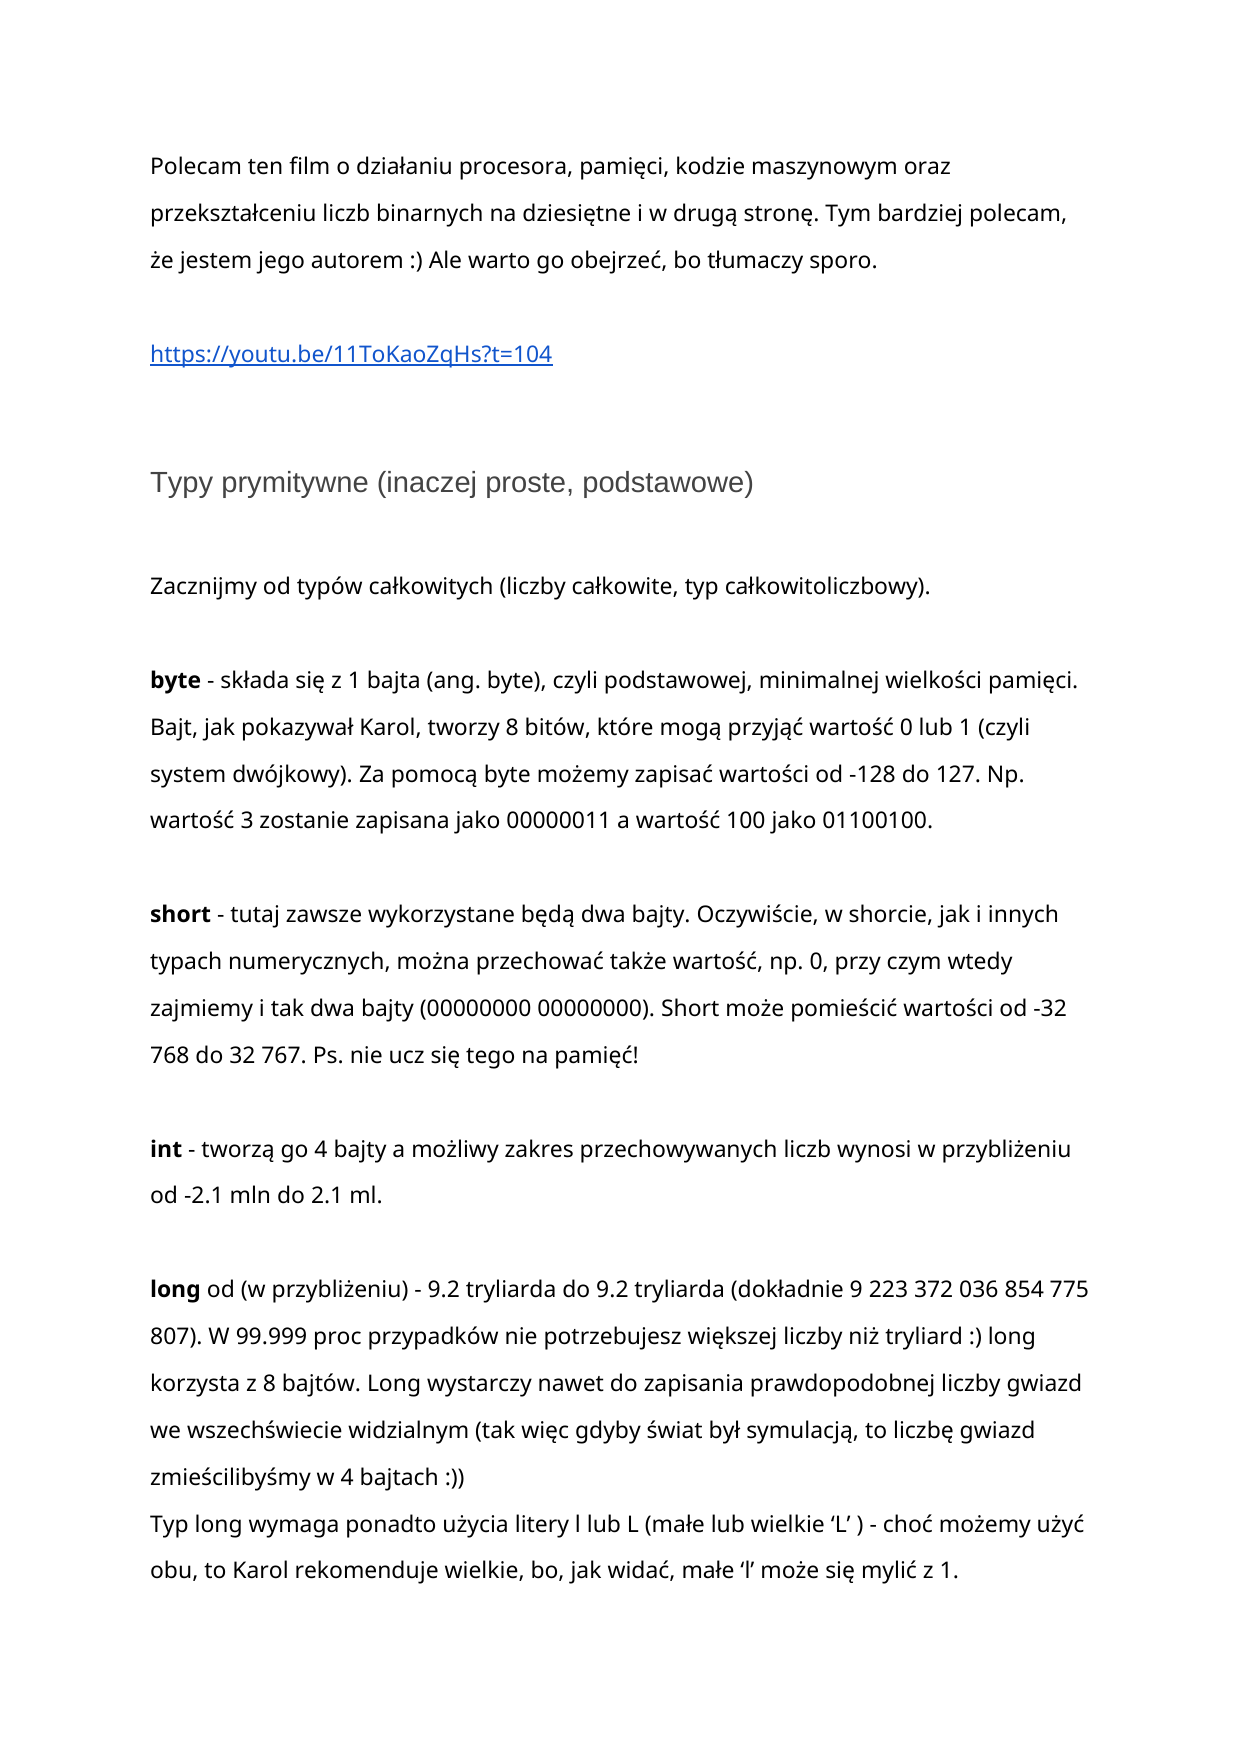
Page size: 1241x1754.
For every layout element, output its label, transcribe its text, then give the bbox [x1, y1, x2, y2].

text Typ long wymaga ponadto użycia litery l lub L (małe lub wielkie ‘L’ ) - choć możemy użyć obu, to Karol rekomenduje wielkie, bo, jak widać, małe ‘l’ może się mylić z 1. [150, 1508, 1090, 1586]
subtitle Typy prymitywne (inaczej proste, podstawowe) [150, 464, 1090, 498]
text https://youtu.be/11ToKaoZqHs?t=104 [150, 337, 1090, 369]
text long od (w przybliżeniu) - 9.2 tryliarda do 9.2 tryliarda (dokładnie 9 223 372 036 854 775 807). W 99.999 proc przypadków nie potrzebujesz większej liczby niż tryliard :) long korzysta z 8 bajtów. Long wystarczy nawet do zapisania prawdopodobnej liczby gwiazd we wszechświecie widzialnym (tak więc gdyby świat był symulacją, to liczbę gwiazd zmieścilibyśmy w 4 bajtach :)) [150, 1273, 1090, 1492]
text Zacznijmy od typów całkowitych (liczby całkowite, typ całkowitoliczbowy). [150, 570, 1090, 601]
text int - tworzą go 4 bajty a możliwy zakres przechowywanych liczb wynosi w przybliżeniu od -2.1 mln do 2.1 ml. [150, 1133, 1090, 1211]
text byte - składa się z 1 bajta (ang. byte), czyli podstawowej, minimalnej wielkości pamięci. Bajt, jak pokazywał Karol, tworzy 8 bitów, które mogą przyjąć wartość 0 lub 1 (czyli system dwójkowy). Za pomocą byte możemy zapisać wartości od -128 do 127. Np. wartość 3 zostanie zapisana jako 00000011 a wartość 100 jako 01100100. [150, 664, 1090, 836]
text short - tutaj zawsze wykorzystane będą dwa bajty. Oczywiście, w shorcie, jak i innych typach numerycznych, można przechować także wartość, np. 0, przy czym wtedy zajmiemy i tak dwa bajty (00000000 00000000). Short może pomieścić wartości od -32 768 do 32 767. Ps. nie ucz się tego na pamięć! [150, 898, 1090, 1070]
text Polecam ten film o działaniu procesora, pamięci, kodzie maszynowym oraz przekształceniu liczb binarnych na dziesiętne i w drugą stronę. Tym bardziej polecam, że jestem jego autorem :) Ale warto go obejrzeć, bo tłumaczy sporo. [150, 150, 1090, 275]
